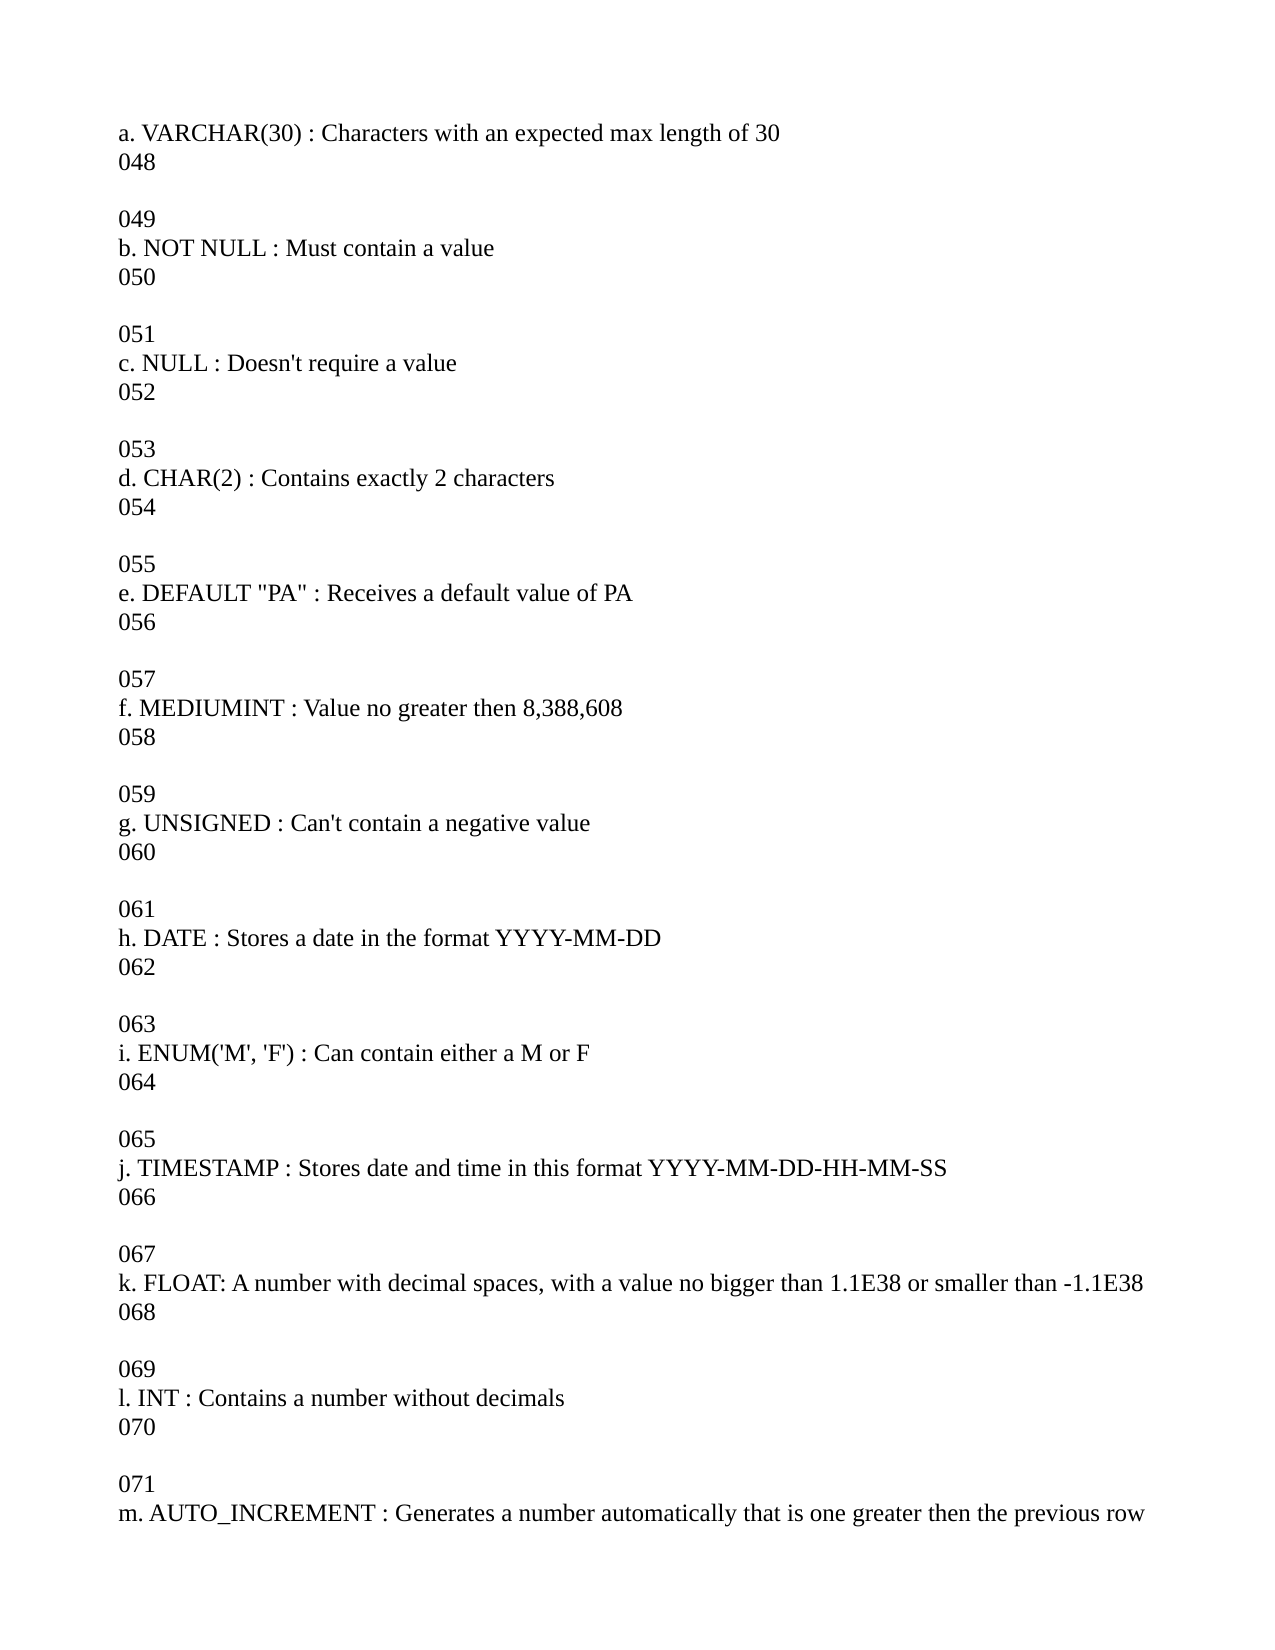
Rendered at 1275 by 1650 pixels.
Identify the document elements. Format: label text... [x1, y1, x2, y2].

text 067 [118, 1239, 1157, 1268]
text 064 [118, 1067, 1157, 1096]
text b. NOT NULL : Must contain a value [118, 233, 1157, 262]
text 066 [118, 1182, 1157, 1211]
text 054 [118, 492, 1157, 521]
text e. DEFAULT "PA" : Receives a default value of PA [118, 578, 1157, 607]
text 055 [118, 549, 1157, 578]
text 061 [118, 894, 1157, 923]
text 068 [118, 1297, 1157, 1326]
text 065 [118, 1124, 1157, 1153]
text 058 [118, 722, 1157, 751]
text 056 [118, 607, 1157, 636]
text 050 [118, 262, 1157, 291]
text j. TIMESTAMP : Stores date and time in this format YYYY-MM-DD-HH-MM-SS [118, 1153, 1157, 1182]
text g. UNSIGNED : Can't contain a negative value [118, 808, 1157, 837]
text l. INT : Contains a number without decimals [118, 1383, 1157, 1412]
text d. CHAR(2) : Contains exactly 2 characters [118, 463, 1157, 492]
text 048 [118, 147, 1157, 176]
text 052 [118, 377, 1157, 406]
text 070 [118, 1412, 1157, 1441]
text 060 [118, 837, 1157, 866]
text m. AUTO_INCREMENT : Generates a number automatically that is one greater then the previous row [118, 1498, 1157, 1527]
text i. ENUM('M', 'F') : Can contain either a M or F [118, 1038, 1157, 1067]
text 049 [118, 204, 1157, 233]
text a. VARCHAR(30) : Characters with an expected max length of 30 [118, 118, 1157, 147]
text f. MEDIUMINT : Value no greater then 8,388,608 [118, 693, 1157, 722]
text 053 [118, 434, 1157, 463]
text 069 [118, 1354, 1157, 1383]
text 063 [118, 1009, 1157, 1038]
text 071 [118, 1469, 1157, 1498]
text k. FLOAT: A number with decimal spaces, with a value no bigger than 1.1E38 or smaller than -1.1E38 [118, 1268, 1157, 1297]
text c. NULL : Doesn't require a value [118, 348, 1157, 377]
text 051 [118, 319, 1157, 348]
text 062 [118, 952, 1157, 981]
text h. DATE : Stores a date in the format YYYY-MM-DD [118, 923, 1157, 952]
text 059 [118, 779, 1157, 808]
text 057 [118, 664, 1157, 693]
